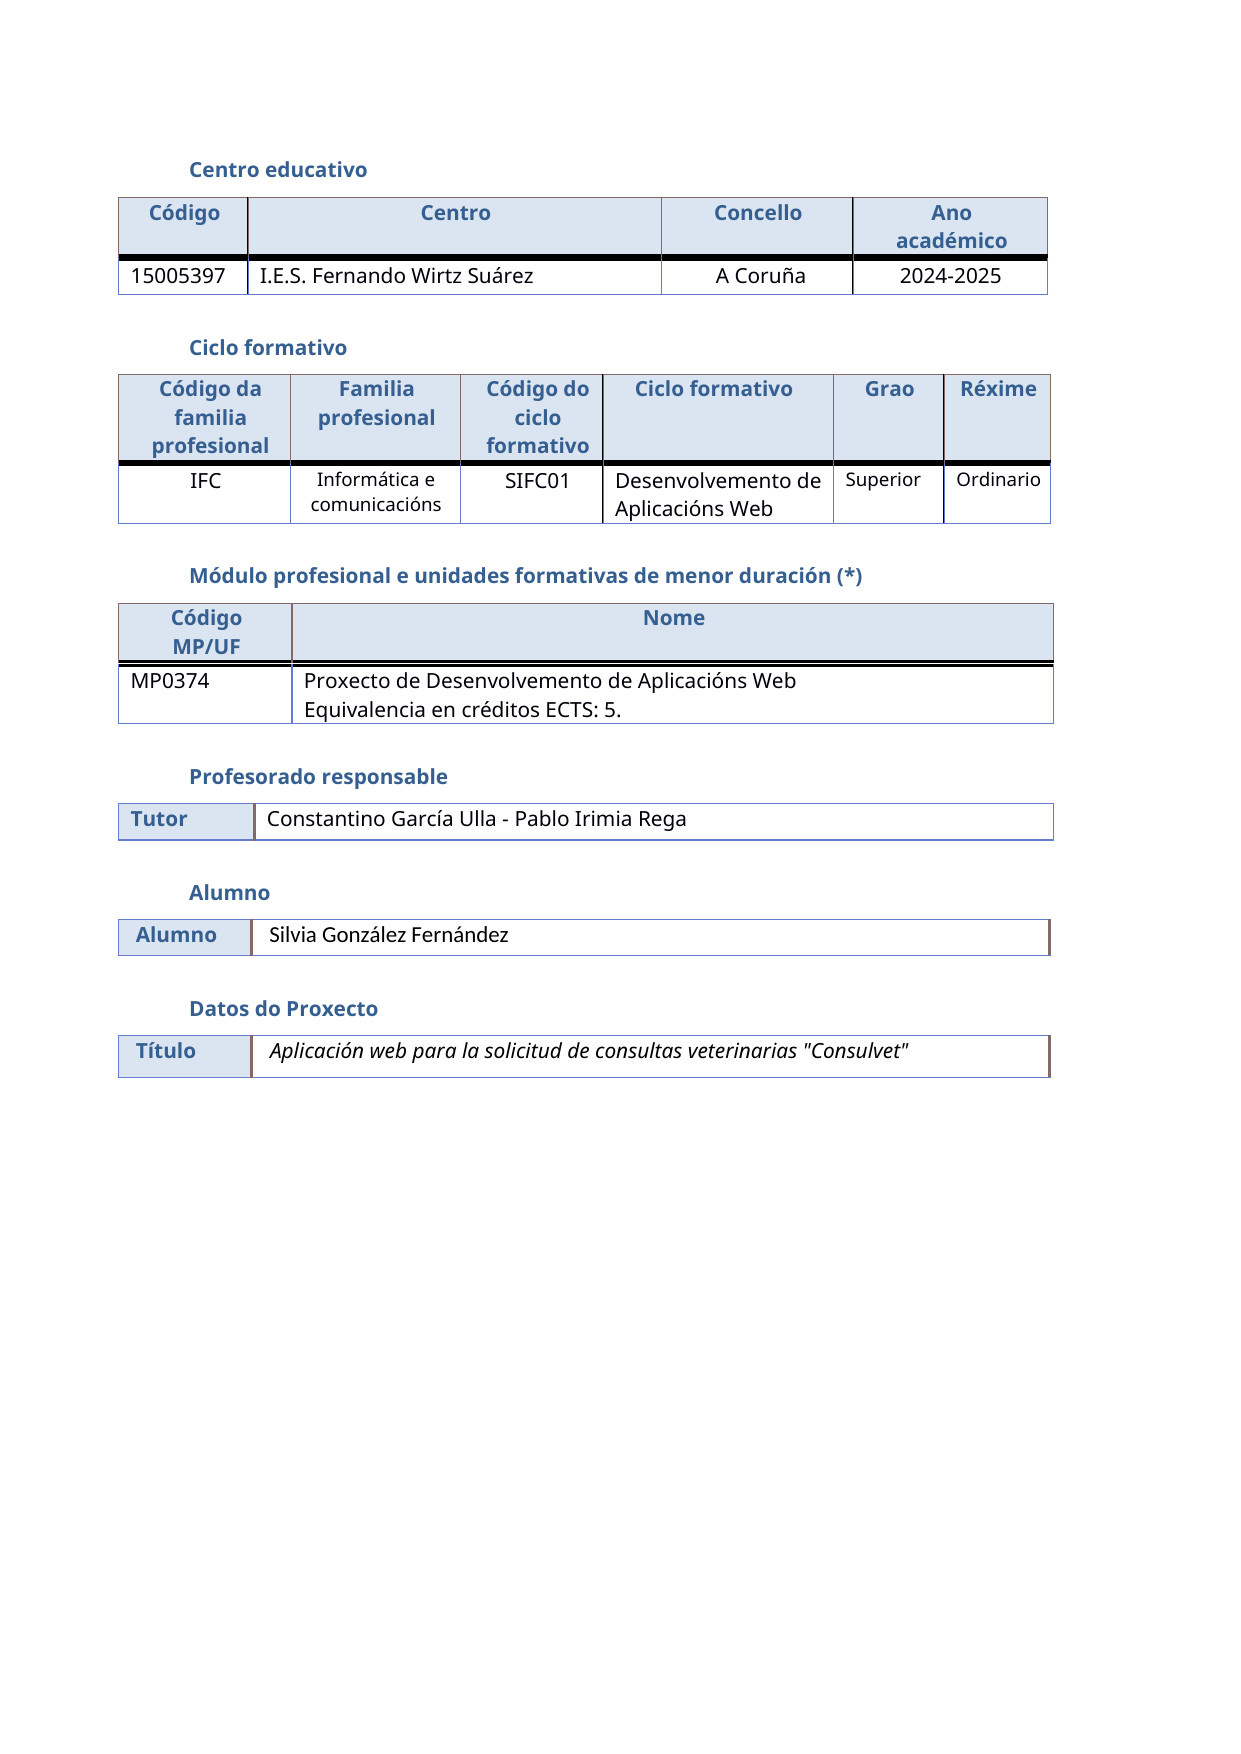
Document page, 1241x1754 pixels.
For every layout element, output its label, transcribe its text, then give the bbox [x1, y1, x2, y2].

table_header Aplicación web para la solicitud de consultas veterinarias "Consulvet" [253, 1036, 1048, 1077]
text Módulo profesional e unidades formativas de menor duración (*) [189, 562, 1124, 590]
table_header Código da familia profesional [119, 375, 290, 460]
table_header Silvia González Fernández [253, 920, 1048, 955]
table_cell Desenvolvemento de Aplicacións Web [604, 466, 833, 523]
table_cell A Coruña [662, 261, 852, 294]
table_header Tutor [119, 804, 253, 839]
table_header Familia profesional [291, 375, 460, 460]
table_header Concello [662, 198, 852, 254]
table_cell 15005397 [119, 261, 247, 294]
text Alumno [189, 878, 1124, 906]
table_cell Superior [834, 466, 943, 523]
table_cell MP0374 [119, 667, 291, 723]
table_header Grao [834, 375, 943, 460]
table_cell Informática e comunicacións [291, 466, 460, 523]
table_header Código MP/UF [119, 604, 291, 660]
text Profesorado responsable [189, 762, 1124, 791]
table_header Réxime [945, 375, 1050, 460]
text Ciclo formativo [189, 333, 1124, 361]
table_header Título [119, 1036, 250, 1077]
table_header Constantino García Ulla - Pablo Irimia Rega [256, 804, 1053, 839]
table_cell Proxecto de Desenvolvemento de Aplicacións Web Equivalencia en créditos ECTS: 5. [293, 667, 1053, 723]
table_header Código [119, 198, 247, 254]
table_cell I.E.S. Fernando Wirtz Suárez [249, 261, 661, 294]
table_header Ciclo formativo [604, 375, 833, 460]
table_header Alumno [119, 920, 250, 955]
table_header Centro [249, 198, 661, 254]
table_cell SIFC01 [461, 466, 602, 523]
table_cell IFC [119, 466, 290, 523]
table_cell 2024-2025 [854, 261, 1047, 294]
text Datos do Proxecto [189, 994, 1124, 1022]
table_header Código do ciclo formativo [461, 375, 602, 460]
table_cell Ordinario [945, 466, 1050, 523]
text Centro educativo [189, 156, 1124, 184]
table_header Ano académico [854, 198, 1047, 254]
table_header Nome [293, 604, 1053, 660]
